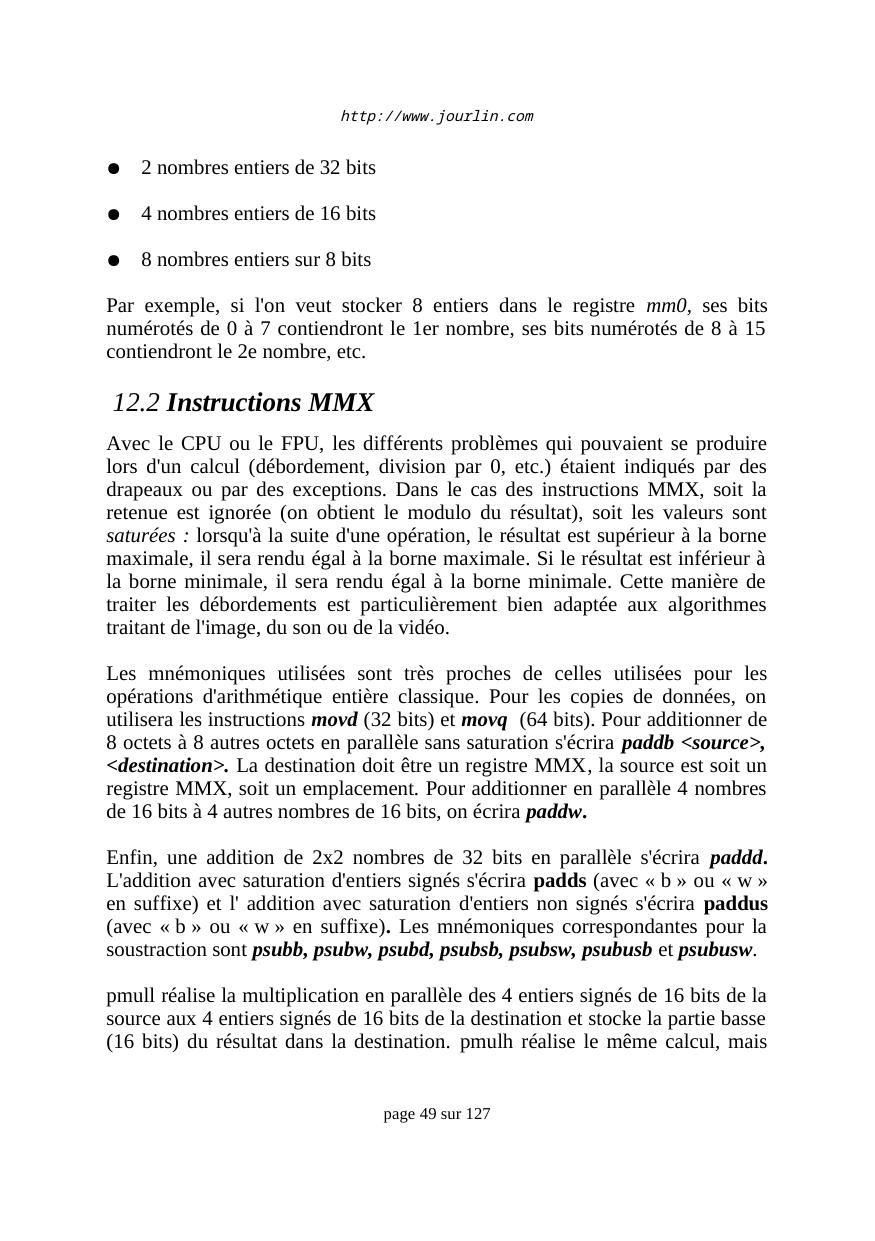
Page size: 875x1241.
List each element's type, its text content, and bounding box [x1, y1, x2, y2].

subtitle Instructions MMX [112, 388, 768, 417]
text pmull réalise la multiplication en parallèle des 4 entiers signés de 16 bits de la source aux 4 entiers signés de 16 bits de la destination et stocke la partie basse (16 bits) du résultat dans la destination. pmulh réalise le même calcul, mais [106, 974, 768, 1053]
list 2 nombres entiers de 32 bits [106, 156, 768, 178]
text Les mnémoniques utilisées sont très proches de celles utilisées pour les opérations d'arithmétique entière classique. Pour les copies de données, on utilisera les instructions movd (32 bits) et movq (64 bits). Pour additionner de 8 octets à 8 autres octets en parallèle sans saturation s'écrira paddb <source>, <destination>. La destination doit être un registre MMX, la source est soit un registre MMX, soit un emplacement. Pour additionner en parallèle 4 nombres de 16 bits à 4 autres nombres de 16 bits, on écrira paddw. [106, 651, 768, 823]
text Avec le CPU ou le FPU, les différents problèmes qui pouvaient se produire lors d'un calcul (débordement, division par 0, etc.) étaient indiqués par des drapeaux ou par des exceptions. Dans le cas des instructions MMX, soit la retenue est ignorée (on obtient le modulo du résultat), soit les valeurs sont saturées : lorsqu'à la suite d'une opération, le résultat est supérieur à la borne maximale, il sera rendu égal à la borne maximale. Si le résultat est inférieur à la borne minimale, il sera rendu égal à la borne minimale. Cette manière de traiter les débordements est particulièrement bien adaptée aux algorithmes traitant de l'image, du son ou de la vidéo. [106, 430, 768, 639]
text Enfin, une addition de 2x2 nombres de 32 bits en parallèle s'écrira paddd. L'addition avec saturation d'entiers signés s'écrira padds (avec « b » ou « w » en suffixe) et l' addition avec saturation d'entiers non signés s'écrira paddus (avec « b » ou « w » en suffixe). Les mnémoniques correspondantes pour la soustraction sont psubb, psubw, psubd, psubsb, psubsw, psubusb et psubusw. [106, 836, 768, 961]
list 4 nombres entiers de 16 bits [106, 191, 768, 224]
text Par exemple, si l'on veut stocker 8 entiers dans le registre mm0, ses bits numérotés de 0 à 7 contiendront le 1er nombre, ses bits numérotés de 8 à 15 contiendront le 2e nombre, etc. [106, 283, 768, 363]
list 8 nombres entiers sur 8 bits [106, 237, 768, 271]
